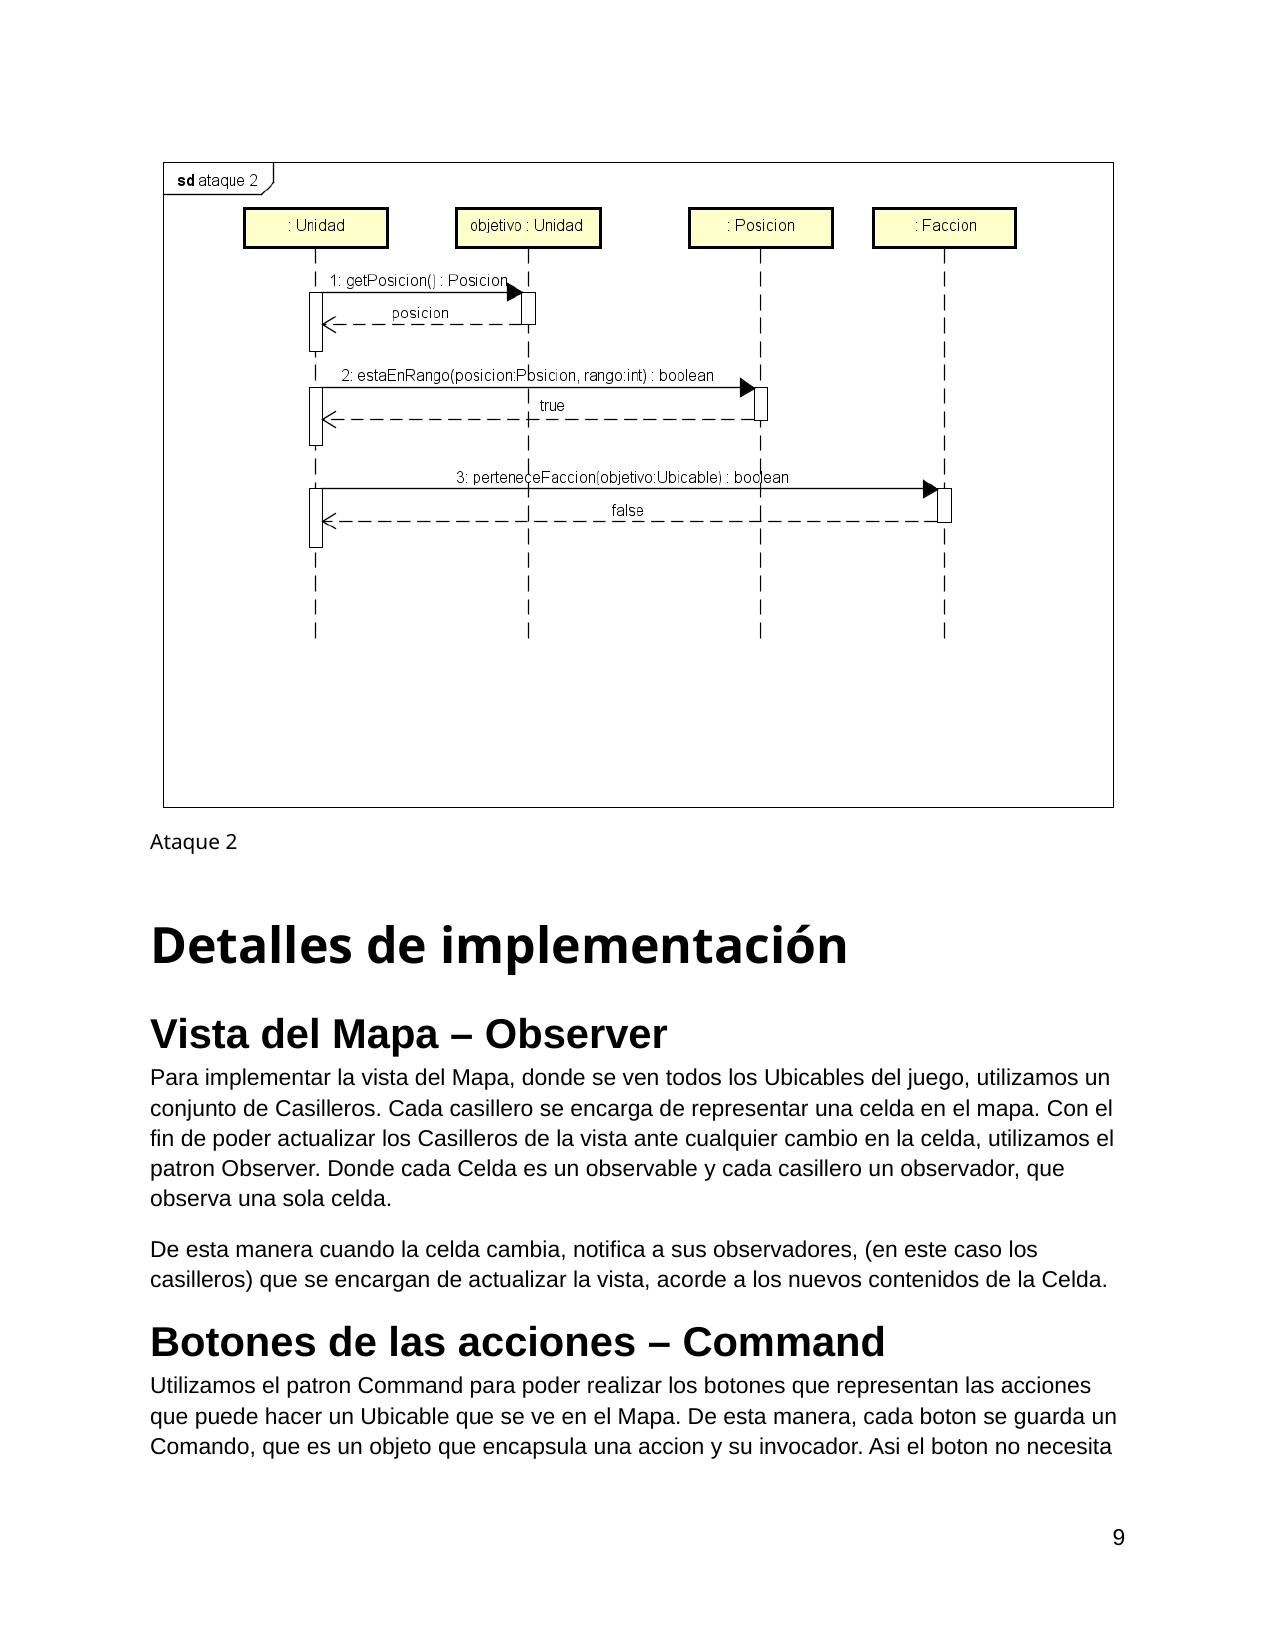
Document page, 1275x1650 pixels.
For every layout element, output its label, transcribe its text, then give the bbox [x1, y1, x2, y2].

picture [150, 150, 1125, 819]
text Utilizamos el patron Command para poder realizar los botones que representan las acciones que puede hacer un Ubicable que se ve en el Mapa. De esta manera, cada boton se guarda un Comando, que es un objeto que encapsula una accion y su invocador. Asi el boton no necesita [150, 1372, 1125, 1459]
subtitle Botones de las acciones – Command [150, 1317, 1125, 1365]
text Para implementar la vista del Mapa, donde se ven todos los Ubicables del juego, utilizamos un conjunto de Casilleros. Cada casillero se encarga de representar una celda en el mapa. Con el fin de poder actualizar los Casilleros de la vista ante cualquier cambio en la celda, utilizamos el patron Observer. Donde cada Celda es un observable y cada casillero un observador, que observa una sola celda. [150, 1064, 1125, 1211]
text De esta manera cuando la celda cambia, notifica a sus observadores, (en este caso los casilleros) que se encargan de actualizar la vista, acorde a los nuevos contenidos de la Celda. [150, 1236, 1125, 1293]
subtitle Vista del Mapa – Observer [150, 1009, 1125, 1057]
text Ataque 2 [150, 827, 1125, 856]
subtitle Detalles de implementación [150, 910, 1125, 978]
